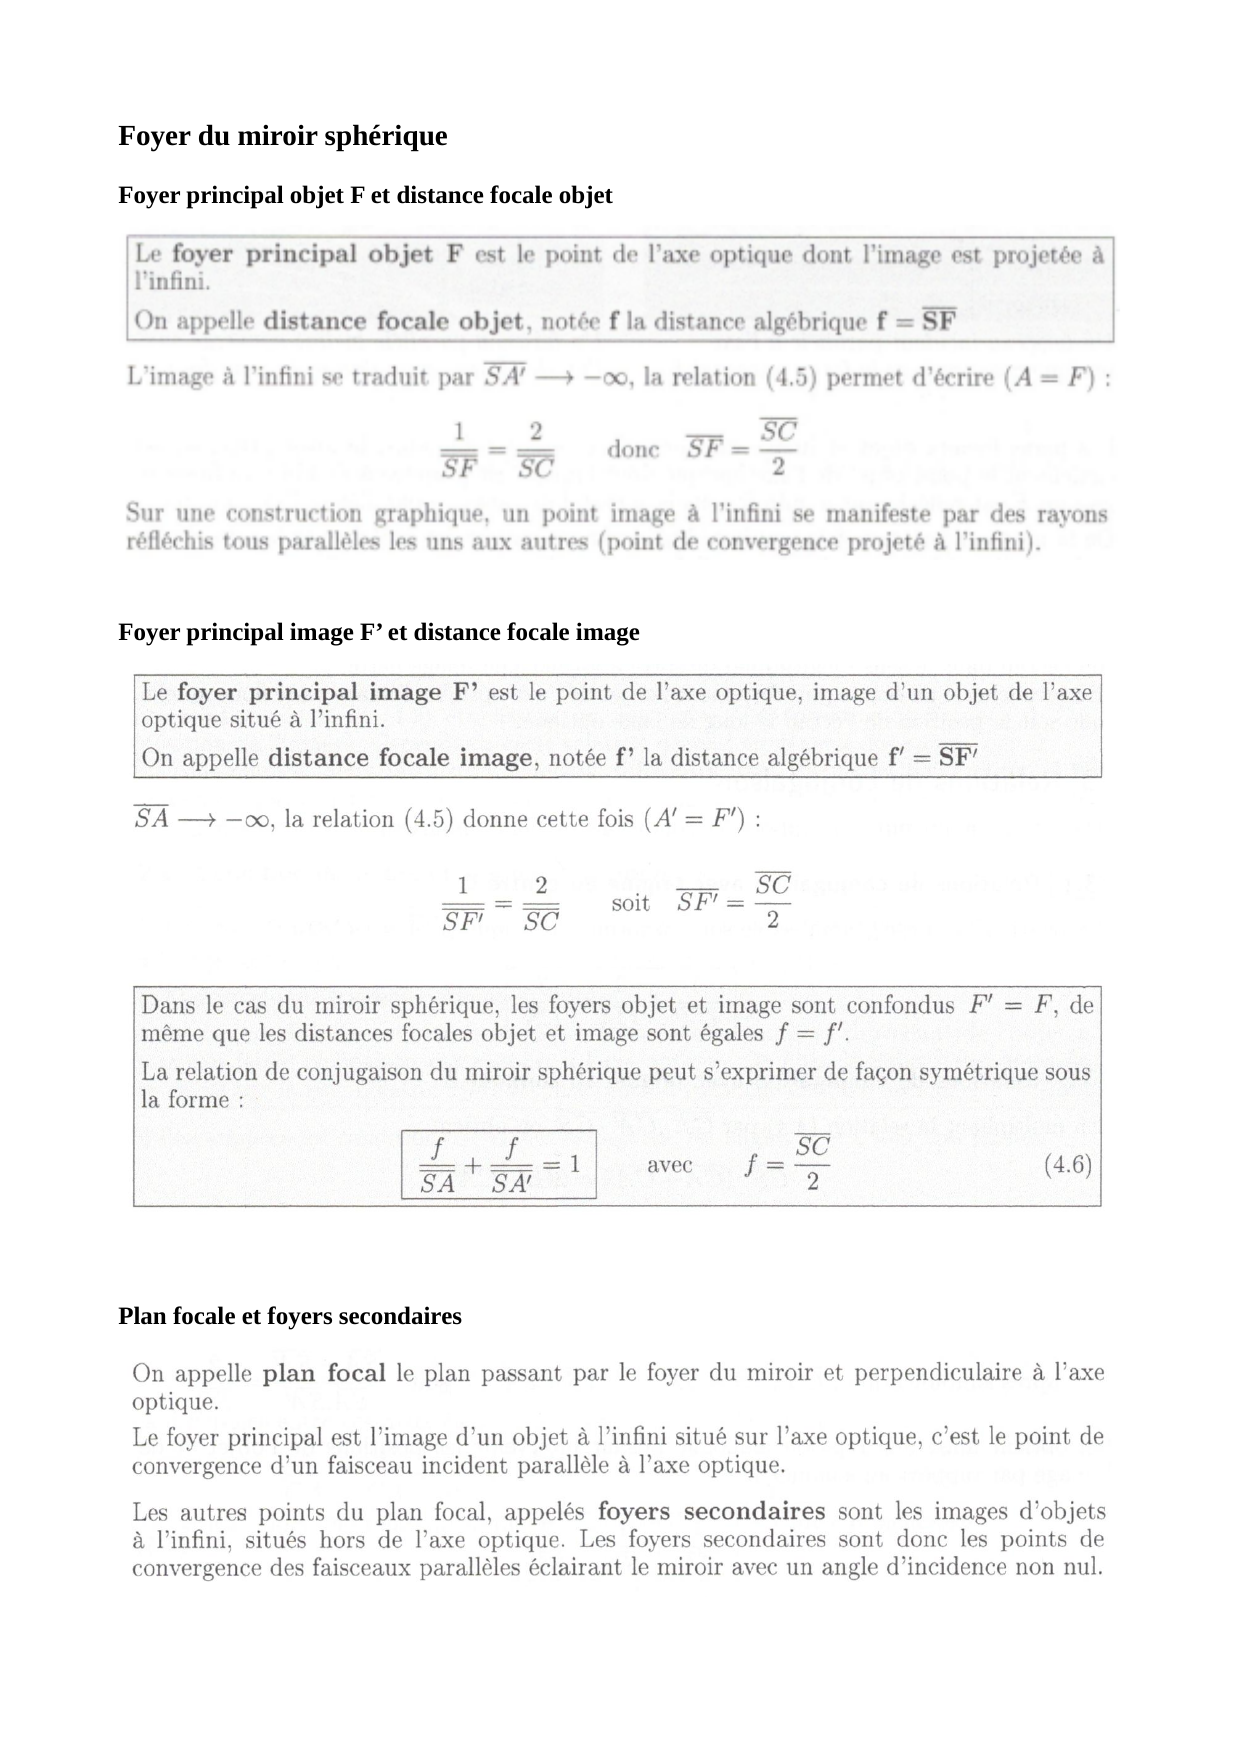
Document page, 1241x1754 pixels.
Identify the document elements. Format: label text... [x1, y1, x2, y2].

text Foyer du miroir sphérique [118, 118, 1122, 152]
picture [117, 225, 1121, 560]
text Foyer principal objet F et distance focale objet [118, 180, 1122, 209]
text Plan focale et foyers secondaires [118, 1301, 1122, 1330]
text Foyer principal image F’ et distance focale image [118, 617, 1122, 645]
